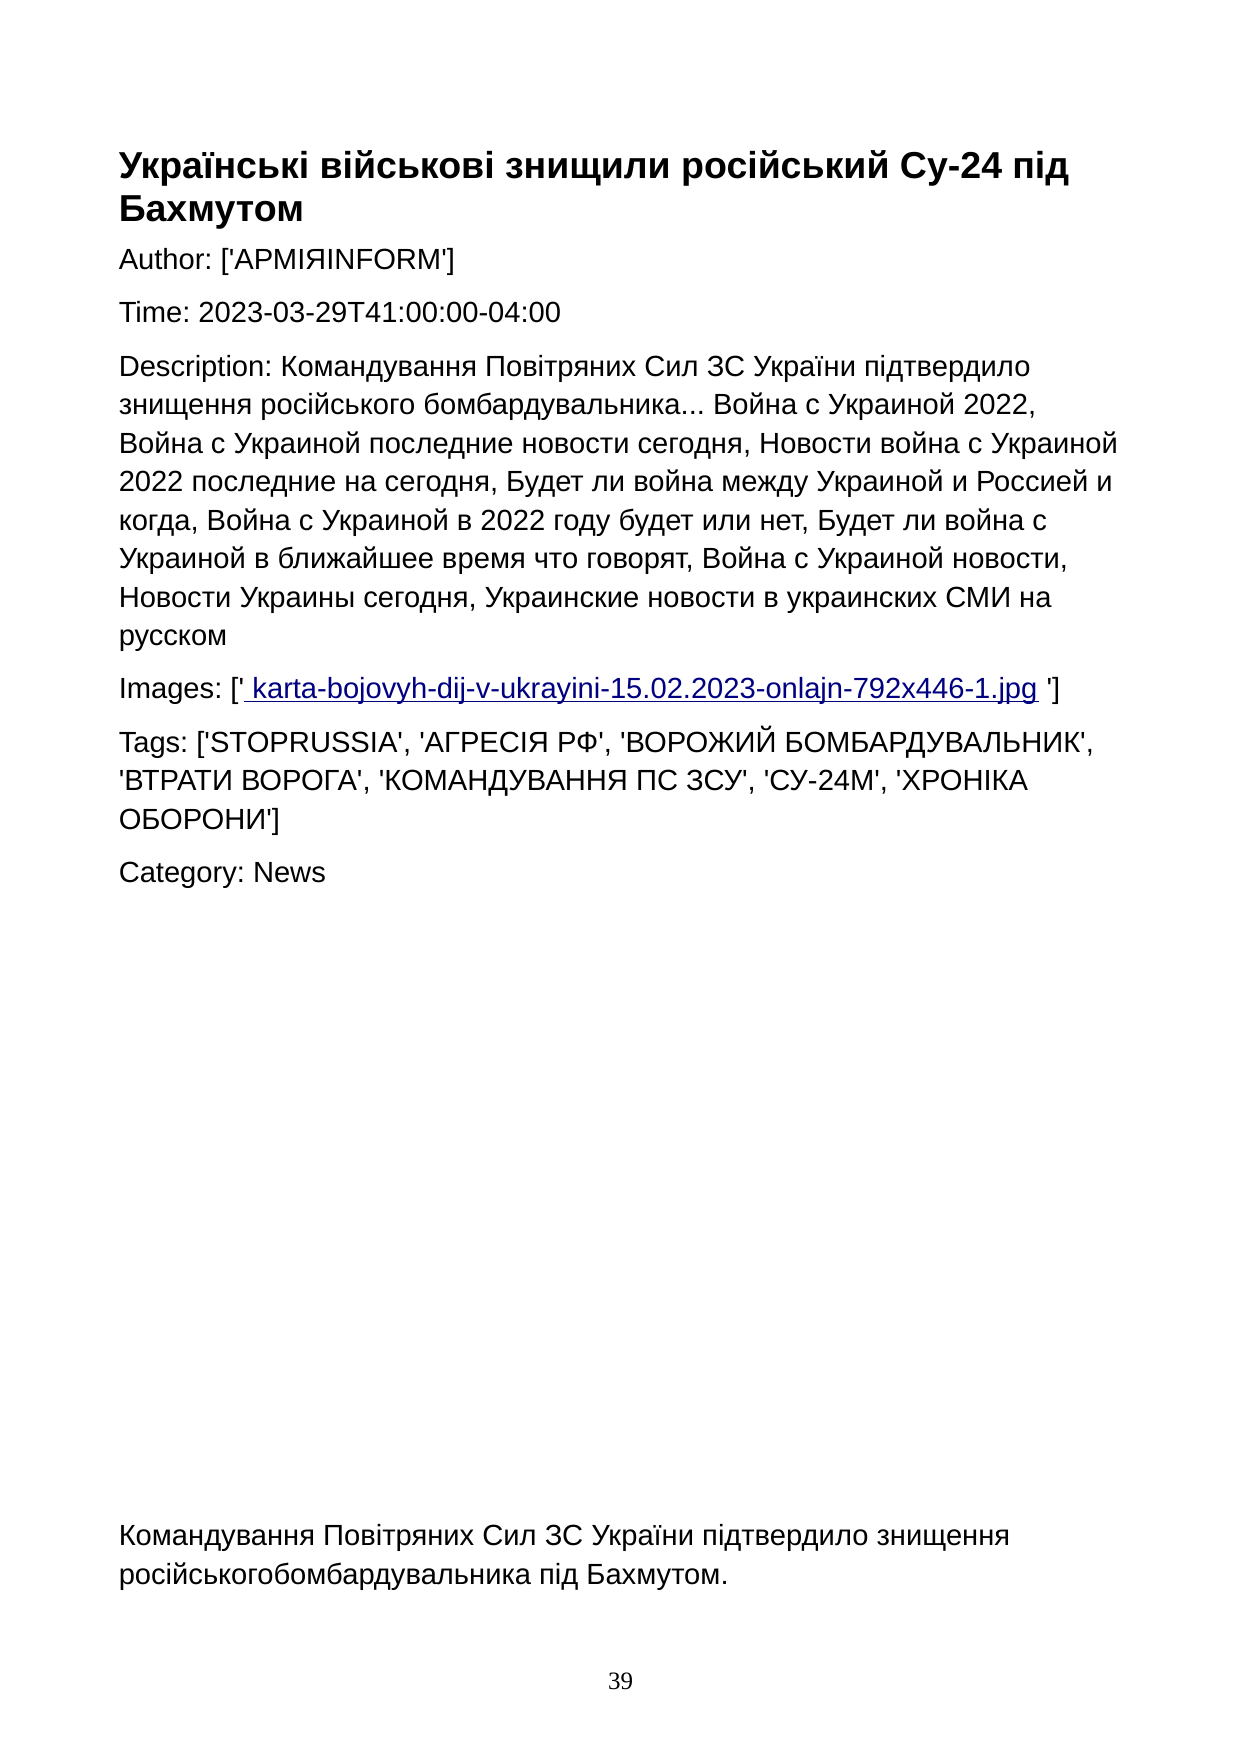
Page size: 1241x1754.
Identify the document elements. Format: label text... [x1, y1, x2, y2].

text Author: ['АРМІЯINFORM'] [118, 242, 1122, 276]
text Description: Командування Повітряних Сил ЗС України підтвердило знищення російського бомбардувальника... Война с Украиной 2022, Война с Украиной последние новости сегодня, Новости война с Украиной 2022 последние на сегодня, Будет ли война между Украиной и Россией и когда, Война с Украиной в 2022 году будет или нет, Будет ли война с Украиной в ближайшее время что говорят, Война с Украиной новости, Новости Украины сегодня, Украинские новости в украинских СМИ на русском [118, 348, 1122, 652]
text Tags: ['STOPRUSSIA', 'АГРЕСІЯ РФ', 'ВОРОЖИЙ БОМБАРДУВАЛЬНИК', 'ВТРАТИ ВОРОГА', 'КОМАНДУВАННЯ ПС ЗСУ', 'СУ-24М', 'ХРОНІКА ОБОРОНИ'] [118, 724, 1122, 835]
text Time: 2023-03-29T41:00:00-04:00 [118, 295, 1122, 329]
text Images: [' karta-bojovyh-dij-v-ukrayini-15.02.2023-onlajn-792x446-1.jpg '] [118, 671, 1122, 705]
text Category: News [118, 855, 1122, 888]
text Командування Повітряних Сил ЗС України підтвердило знищення російськогобомбардувальника під Бахмутом. [118, 1518, 1122, 1591]
subtitle Українські військові знищили російський Су-24 під Бахмутом [118, 143, 1122, 230]
